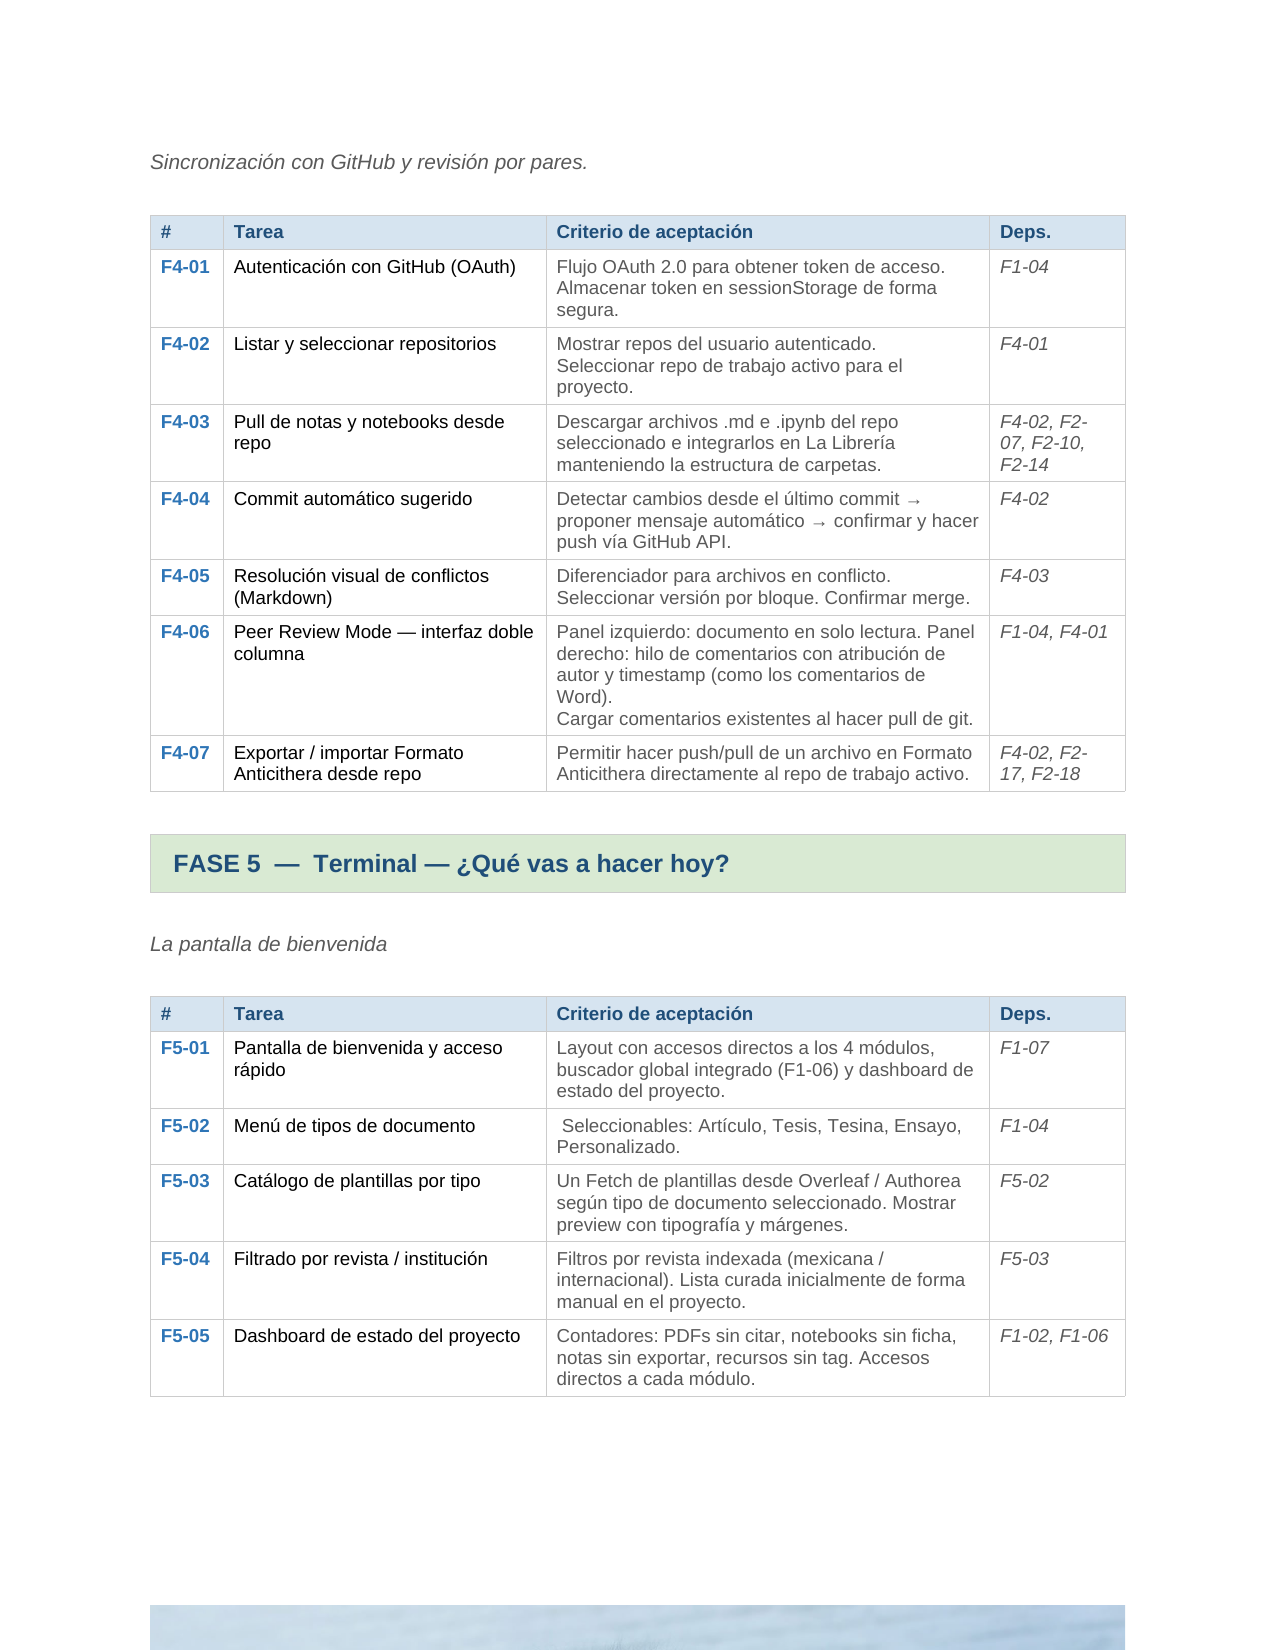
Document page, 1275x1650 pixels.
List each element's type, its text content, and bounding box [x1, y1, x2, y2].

table_cell F1-07 [990, 1032, 1125, 1108]
table_cell F5-05 [151, 1320, 223, 1396]
table_cell F4-05 [151, 560, 223, 614]
table_cell Listar y seleccionar repositorios [224, 328, 546, 404]
table_cell F4-04 [151, 482, 223, 559]
table_cell F4-02, F2-07, F2-10, F2-14 [990, 405, 1125, 481]
table_header # [151, 216, 223, 249]
table_cell F4-02 [990, 482, 1125, 559]
table_cell Flujo OAuth 2.0 para obtener token de acceso. Almacenar token en sessionStorage de forma segura. [547, 250, 989, 327]
table_cell F5-04 [151, 1242, 223, 1318]
table_cell Pull de notas y notebooks desde repo [224, 405, 546, 481]
table_header FASE 5 — Terminal — ¿Qué vas a hacer hoy? [151, 835, 1125, 892]
table_cell F5-03 [151, 1165, 223, 1241]
table_cell Descargar archivos .md e .ipynb del repo seleccionado e integrarlos en La Librería manteniendo la estructura de carpetas. [547, 405, 989, 481]
table_cell F4-01 [990, 328, 1125, 404]
text Sincronización con GitHub y revisión por pares. [150, 150, 1125, 174]
table_header Tarea [224, 997, 546, 1031]
table_cell Permitir hacer push/pull de un archivo en Formato Anticithera directamente al repo de trabajo activo. [547, 736, 989, 791]
table_cell F4-02 [151, 328, 223, 404]
table_cell F4-03 [990, 560, 1125, 614]
table_cell Layout con accesos directos a los 4 módulos, buscador global integrado (F1-06) y dashboard de estado del proyecto. [547, 1032, 989, 1108]
table_cell Contadores: PDFs sin citar, notebooks sin ficha, notas sin exportar, recursos sin tag. Accesos directos a cada módulo. [547, 1320, 989, 1396]
table_cell Filtros por revista indexada (mexicana / internacional). Lista curada inicialmente de forma manual en el proyecto. [547, 1242, 989, 1318]
table_cell F4-01 [151, 250, 223, 327]
table_cell F1-04, F4-01 [990, 616, 1125, 735]
table_cell Diferenciador para archivos en conflicto. Seleccionar versión por bloque. Confirmar merge. [547, 560, 989, 614]
table_cell Menú de tipos de documento [224, 1109, 546, 1164]
table_cell Mostrar repos del usuario autenticado. Seleccionar repo de trabajo activo para el proyecto. [547, 328, 989, 404]
table_cell Peer Review Mode — interfaz doble columna [224, 616, 546, 735]
table_header Deps. [990, 997, 1125, 1031]
picture [150, 1605, 1125, 1650]
table_cell F1-02, F1-06 [990, 1320, 1125, 1396]
table_header Criterio de aceptación [547, 997, 989, 1031]
table_cell Autenticación con GitHub (OAuth) [224, 250, 546, 327]
table_cell F1-04 [990, 1109, 1125, 1164]
table_cell Catálogo de plantillas por tipo [224, 1165, 546, 1241]
table_cell F5-02 [990, 1165, 1125, 1241]
table_cell Panel izquierdo: documento en solo lectura. Panel derecho: hilo de comentarios con atribución de autor y timestamp (como los comentarios de Word). Cargar comentarios existentes al hacer pull de git. [547, 616, 989, 735]
table_cell Un Fetch de plantillas desde Overleaf / Authorea según tipo de documento seleccionado. Mostrar preview con tipografía y márgenes. [547, 1165, 989, 1241]
table_cell Pantalla de bienvenida y acceso rápido [224, 1032, 546, 1108]
table_cell Commit automático sugerido [224, 482, 546, 559]
table_cell F5-02 [151, 1109, 223, 1164]
table_cell F5-03 [990, 1242, 1125, 1318]
table_cell F4-07 [151, 736, 223, 791]
table_cell Resolución visual de conflictos (Markdown) [224, 560, 546, 614]
table_cell F4-03 [151, 405, 223, 481]
table_header Criterio de aceptación [547, 216, 989, 249]
text La pantalla de bienvenida [150, 931, 1125, 955]
table_cell Filtrado por revista / institución [224, 1242, 546, 1318]
table_header Deps. [990, 216, 1125, 249]
table_cell Exportar / importar Formato Anticithera desde repo [224, 736, 546, 791]
table_header Tarea [224, 216, 546, 249]
table_cell F5-01 [151, 1032, 223, 1108]
table_cell F4-02, F2-17, F2-18 [990, 736, 1125, 791]
table_header # [151, 997, 223, 1031]
table_cell Detectar cambios desde el último commit → proponer mensaje automático → confirmar y hacer push vía GitHub API. [547, 482, 989, 559]
table_cell Dashboard de estado del proyecto [224, 1320, 546, 1396]
table_cell F1-04 [990, 250, 1125, 327]
table_cell Seleccionables: Artículo, Tesis, Tesina, Ensayo, Personalizado. [547, 1109, 989, 1164]
table_cell F4-06 [151, 616, 223, 735]
